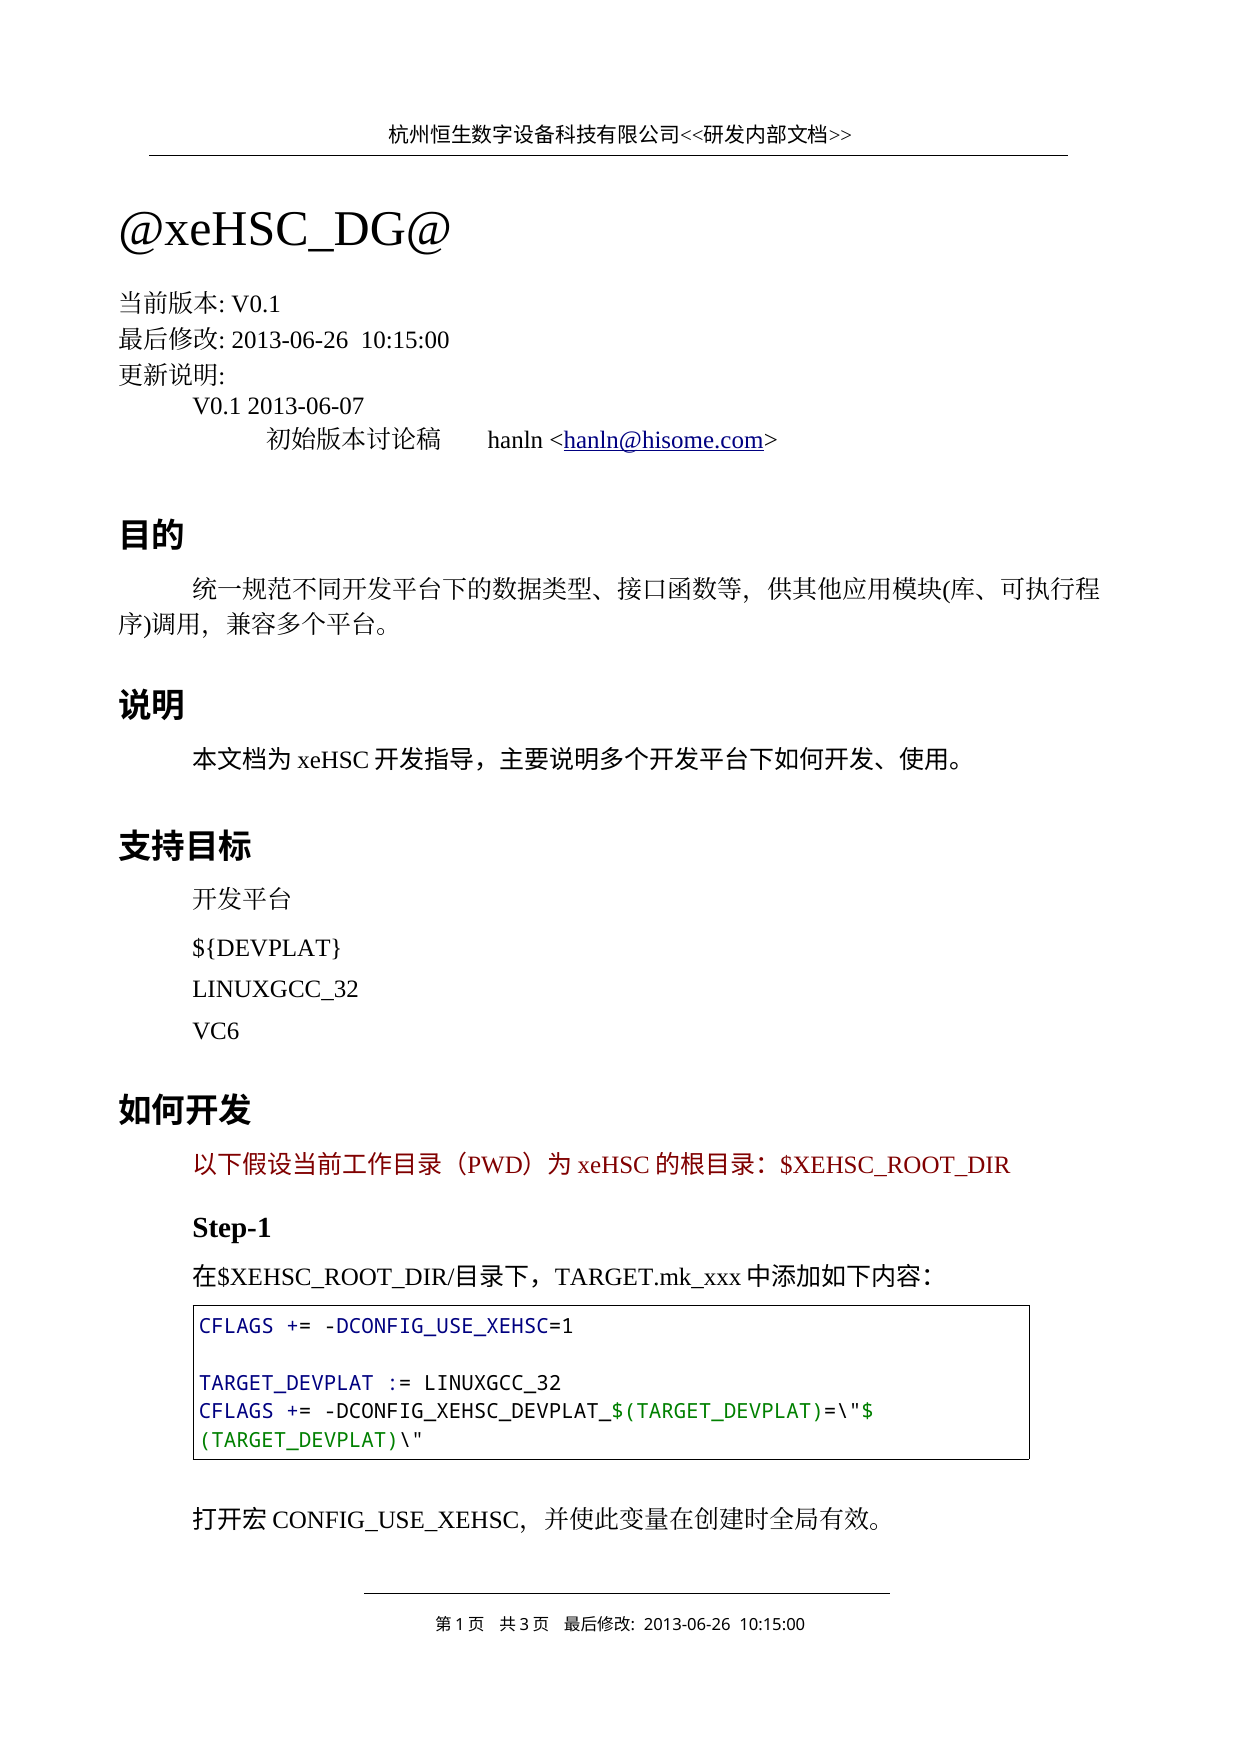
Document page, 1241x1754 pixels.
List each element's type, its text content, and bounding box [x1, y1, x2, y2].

subtitle 支持目标 [118, 819, 1122, 868]
text 初始版本讨论稿 hanln <hanln@hisome.com> [118, 419, 1122, 456]
text 最后修改: 2013-06-26 10:12:48 [118, 320, 1122, 356]
text 更新说明: [118, 356, 1122, 392]
text 打开宏CONFIG_USE_XEHSC，并使此变量在创建时全局有效。 [118, 1499, 1122, 1535]
text V0.1 2013-06-07 [118, 392, 1122, 419]
subtitle 说明 [118, 679, 1122, 727]
text 统一规范不同开发平台下的数据类型、接口函数等，供其他应用模块(库、可执行程序)调用，兼容多个平台。 [118, 569, 1122, 641]
subtitle 目的 [118, 508, 1122, 557]
text 当前版本: V0.1 [118, 284, 1122, 320]
subtitle 如何开发 [118, 1084, 1122, 1132]
text ${DEVPLAT} [118, 934, 1122, 962]
text Step-1 [118, 1212, 1122, 1244]
table_header CFLAGS += -DCONFIG_USE_XEHSC=1 TARGET_DEVPLAT := LINUXGCC_32 CFLAGS += -DCONFIG_XEHSC_DEVPLAT_$(TARGET_DEVPLAT)=\"$(TARGET_DEVPLAT)\" [194, 1306, 1029, 1459]
text 以下假设当前工作目录（PWD）为xeHSC的根目录：$XEHSC_ROOT_DIR [118, 1145, 1122, 1181]
text 开发平台 [118, 880, 1122, 916]
text @xeHSC_DG@ [118, 201, 1122, 256]
text 在$XEHSC_ROOT_DIR/目录下，TARGET.mk_xxx中添加如下内容： [118, 1256, 1122, 1293]
text LINUXGCC_32 [118, 976, 1122, 1003]
text 本文档为xeHSC开发指导，主要说明多个开发平台下如何开发、使用。 [118, 740, 1122, 776]
text VC6 [118, 1017, 1122, 1045]
